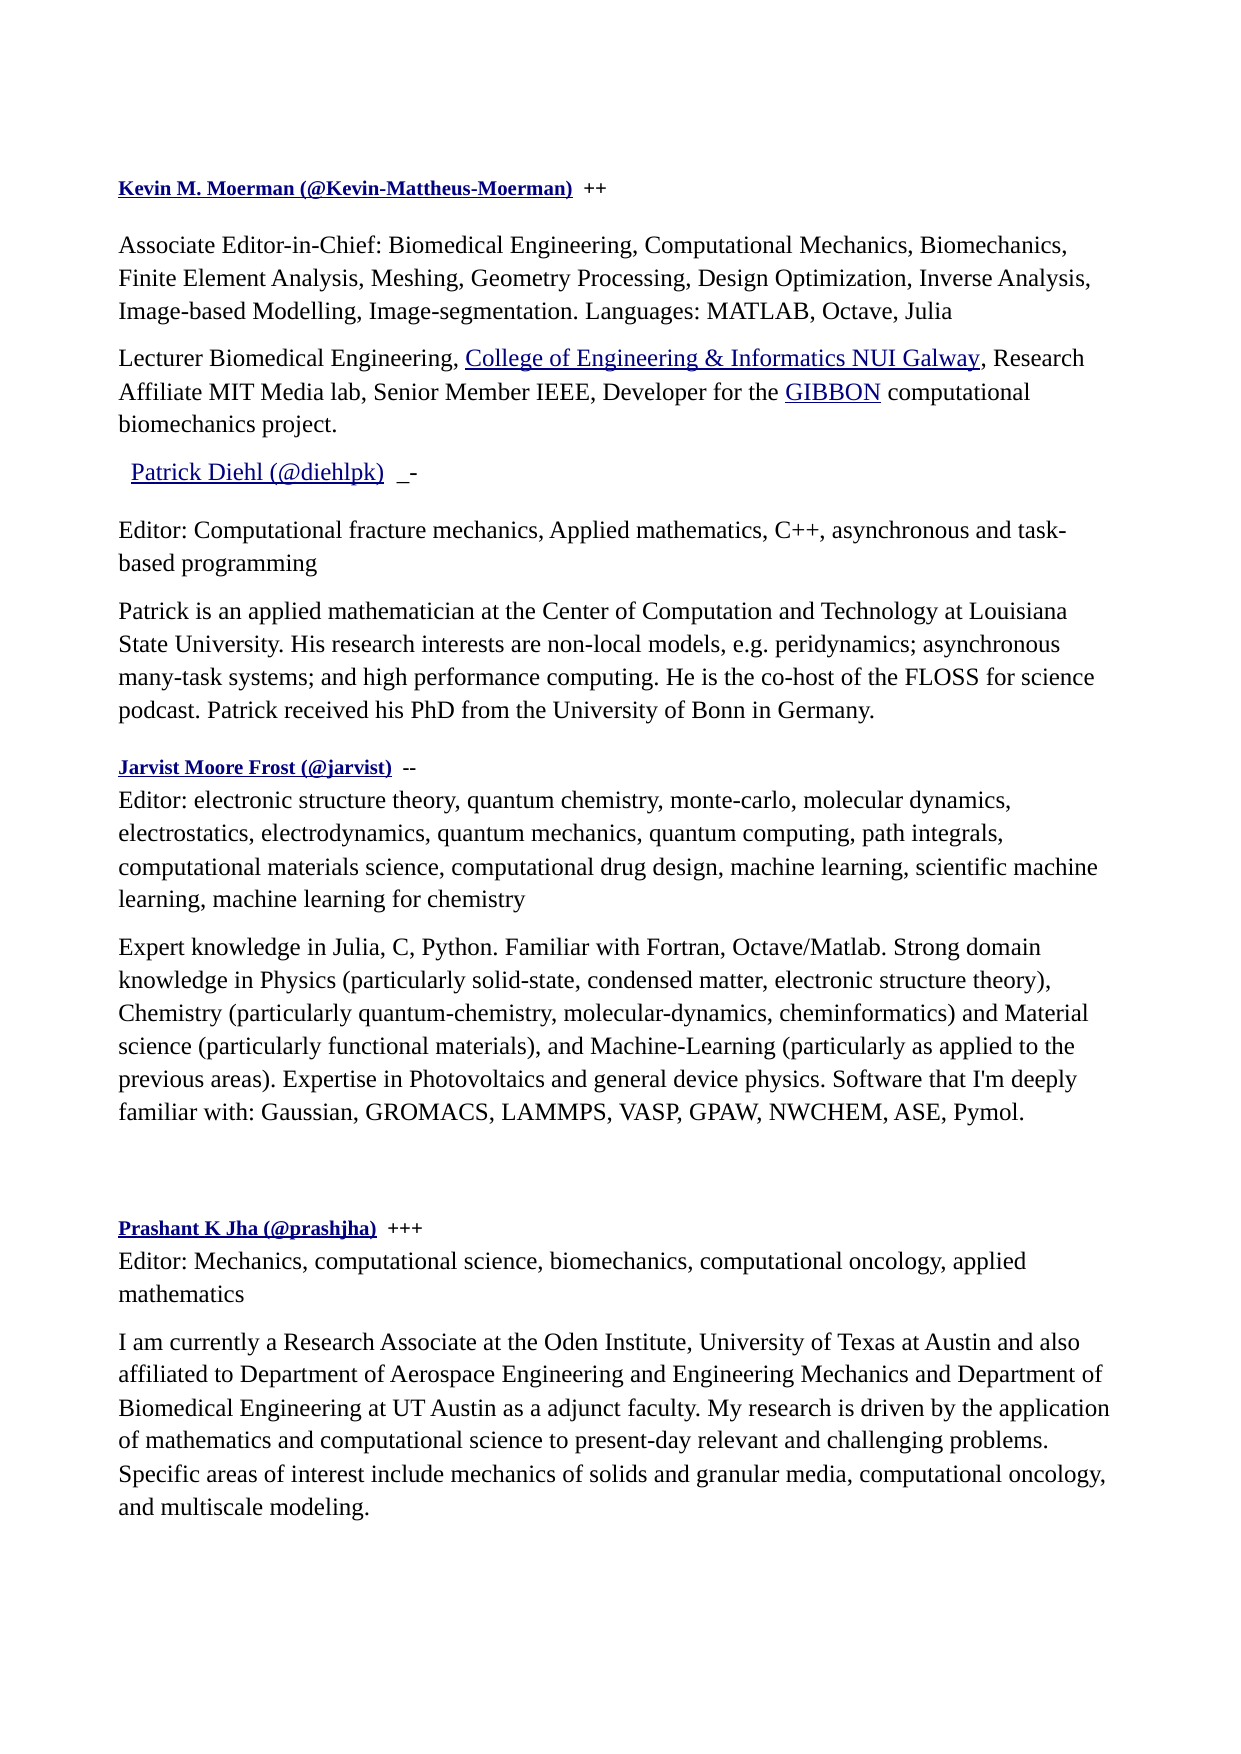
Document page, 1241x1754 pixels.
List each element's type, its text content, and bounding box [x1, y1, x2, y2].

text Associate Editor-in-Chief: Biomedical Engineering, Computational Mechanics, Biomechanics, Finite Element Analysis, Meshing, Geometry Processing, Design Optimization, Inverse Analysis, Image-based Modelling, Image-segmentation. Languages: MATLAB, Octave, Julia [118, 230, 1122, 325]
text I am currently a Research Associate at the Oden Institute, University of Texas at Austin and also affiliated to Department of Aerospace Engineering and Engineering Mechanics and Department of Biomedical Engineering at UT Austin as a adjunct faculty. My research is driven by the application of mathematics and computational science to present-day relevant and challenging problems. Specific areas of interest include mechanics of solids and granular media, computational oncology, and multiscale modeling. [118, 1327, 1122, 1520]
text Lecturer Biomedical Engineering, College of Engineering & Informatics NUI Galway, Research Affiliate MIT Media lab, Senior Member IEEE, Developer for the GIBBON computational biomechanics project. [118, 343, 1122, 438]
text Expert knowledge in Julia, C, Python. Familiar with Fortran, Octave/Matlab. Strong domain knowledge in Physics (particularly solid-state, condensed matter, electronic structure theory), Chemistry (particularly quantum-chemistry, molecular-dynamics, cheminformatics) and Material science (particularly functional materials), and Machine-Learning (particularly as applied to the previous areas). Expertise in Photovoltaics and general device physics. Software that I'm deeply familiar with: Gaussian, GROMACS, LAMMPS, VASP, GPAW, NWCHEM, ASE, Pymol. [118, 932, 1122, 1126]
text Editor: Computational fracture mechanics, Applied mathematics, C++, asynchronous and task-based programming [118, 515, 1122, 577]
subtitle Kevin M. Moerman (@Kevin-Mattheus-Moerman) ++ [118, 176, 1122, 200]
text Editor: electronic structure theory, quantum chemistry, monte-carlo, molecular dynamics, electrostatics, electrodynamics, quantum mechanics, quantum computing, path integrals, computational materials science, computational drug design, machine learning, scientific machine learning, machine learning for chemistry [118, 786, 1122, 913]
subtitle Prashant K Jha (@prashjha) +++ [118, 1216, 1122, 1240]
text Patrick is an applied mathematician at the Center of Computation and Technology at Louisiana State University. His research interests are non-local models, e.g. peridynamics; asynchronous many-task systems; and high performance computing. He is the co-host of the FLOSS for science podcast. Patrick received his PhD from the University of Bonn in Germany. [118, 596, 1122, 724]
text Editor: Mechanics, computational science, biomechanics, computational oncology, applied mathematics [118, 1246, 1122, 1308]
text Patrick Diehl (@diehlpk) _- [118, 457, 1122, 486]
subtitle Jarvist Moore Frost (@jarvist) -- [118, 755, 1122, 779]
